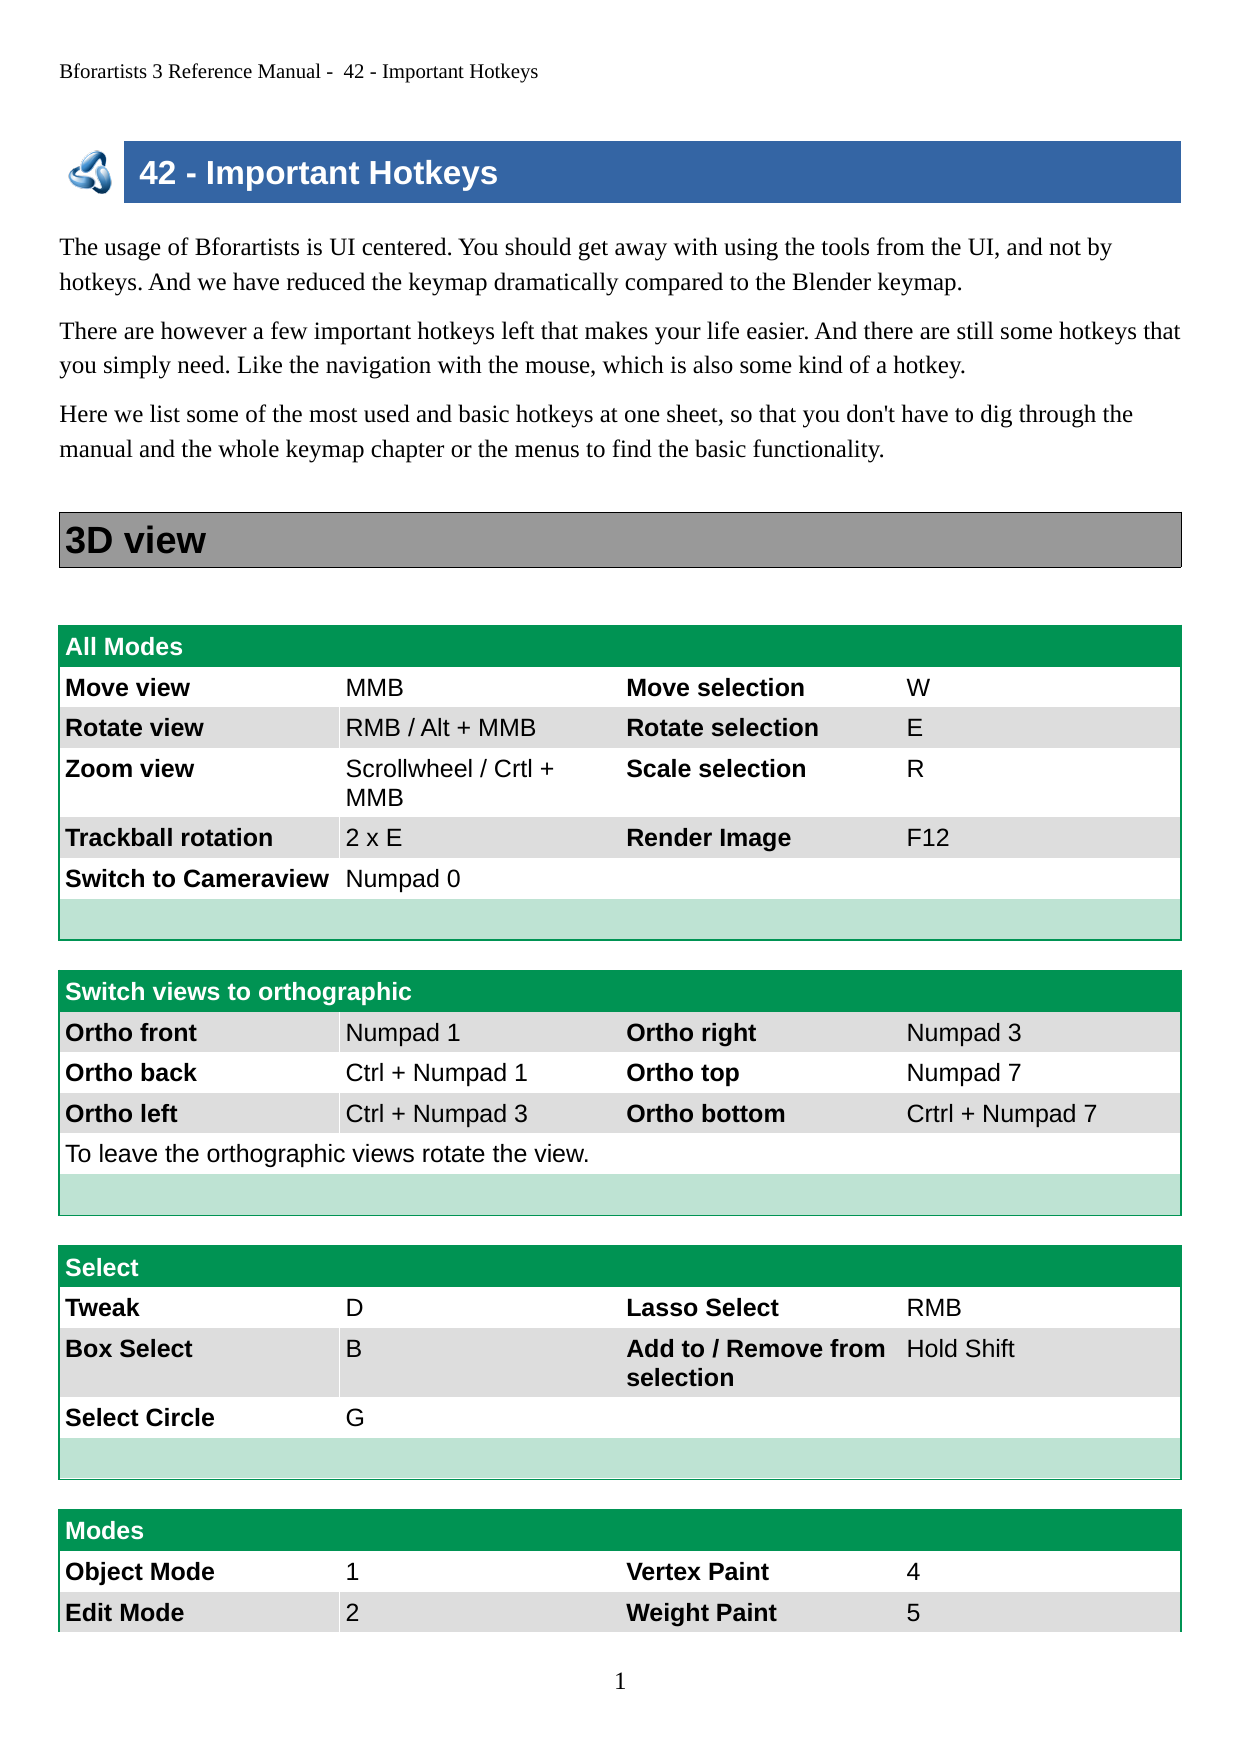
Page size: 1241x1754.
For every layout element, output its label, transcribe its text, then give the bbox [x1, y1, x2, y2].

table_header 42 - Important Hotkeys [124, 141, 1181, 203]
text The usage of Bforartists is UI centered. You should get away with using the tools from the UI, and not by hotkeys. And we have reduced the keymap dramatically compared to the Blender keymap. [59, 232, 1181, 296]
table_cell Numpad 3 [901, 1012, 1180, 1052]
table_cell Object Mode [60, 1551, 339, 1592]
table_cell Scrollwheel / Crtl + MMB [340, 748, 620, 817]
table_header [59, 141, 124, 203]
table_cell [60, 1438, 1180, 1478]
table_header Modes [60, 1511, 1180, 1551]
table_cell Add to / Remove from selection [620, 1328, 901, 1397]
table_cell Scale selection [620, 748, 901, 817]
table_cell Rotate view [60, 707, 339, 748]
table_cell [60, 1174, 1180, 1215]
table_cell R [901, 748, 1180, 817]
table_cell RMB / Alt + MMB [340, 707, 620, 748]
table_cell Move selection [620, 667, 901, 707]
table_cell [620, 858, 901, 898]
table_cell Render Image [620, 817, 901, 858]
table_cell Ortho front [60, 1012, 339, 1052]
table_cell E [901, 707, 1180, 748]
table_cell 1 [340, 1551, 620, 1592]
table_cell Hold Shift [901, 1328, 1180, 1397]
table_cell Weight Paint [620, 1592, 901, 1632]
table_cell 2 x E [340, 817, 620, 858]
table_cell [60, 899, 1180, 939]
table_cell Ctrl + Numpad 1 [340, 1052, 620, 1093]
table_cell G [340, 1397, 620, 1438]
table_cell Edit Mode [60, 1592, 339, 1632]
table_header All Modes [60, 626, 1180, 667]
table_cell RMB [901, 1287, 1180, 1328]
text Here we list some of the most used and basic hotkeys at one sheet, so that you don't have to dig through the manual and the whole keymap chapter or the menus to find the basic functionality. [59, 399, 1181, 463]
table_cell Numpad 1 [340, 1012, 620, 1052]
table_header Select [60, 1247, 1180, 1287]
table_cell [901, 1397, 1180, 1438]
table_cell Ortho back [60, 1052, 339, 1093]
table_cell Ctrl + Numpad 3 [340, 1093, 620, 1133]
table_cell W [901, 667, 1180, 707]
table_cell Rotate selection [620, 707, 901, 748]
table_cell MMB [340, 667, 620, 707]
table_cell Tweak [60, 1287, 339, 1328]
table_cell B [340, 1328, 620, 1397]
table_cell F12 [901, 817, 1180, 858]
table_cell Trackball rotation [60, 817, 339, 858]
table_cell Vertex Paint [620, 1551, 901, 1592]
table_cell [620, 1397, 901, 1438]
table_cell Switch to Cameraview [60, 858, 339, 898]
table_cell Crtrl + Numpad 7 [901, 1093, 1180, 1133]
table_cell Box Select [60, 1328, 339, 1397]
table_cell To leave the orthographic views rotate the view. [60, 1134, 1180, 1174]
table_header 3D view [60, 513, 1181, 567]
table_cell Ortho top [620, 1052, 901, 1093]
table_cell Numpad 0 [340, 858, 620, 898]
table_cell 5 [901, 1592, 1180, 1632]
table_cell Lasso Select [620, 1287, 901, 1328]
table_cell Ortho bottom [620, 1093, 901, 1133]
table_cell Select Circle [60, 1397, 339, 1438]
table_cell Ortho left [60, 1093, 339, 1133]
table_cell 2 [340, 1592, 620, 1632]
table_cell Ortho right [620, 1012, 901, 1052]
table_cell Numpad 7 [901, 1052, 1180, 1093]
text There are however a few important hotkeys left that makes your life easier. And there are still some hotkeys that you simply need. Like the navigation with the mouse, which is also some kind of a hotkey. [59, 316, 1181, 379]
table_cell Zoom view [60, 748, 339, 817]
table_cell [901, 858, 1180, 898]
table_header Switch views to orthographic [60, 971, 1180, 1012]
picture [65, 147, 114, 197]
table_cell D [340, 1287, 620, 1328]
table_cell Move view [60, 667, 339, 707]
table_cell 4 [901, 1551, 1180, 1592]
